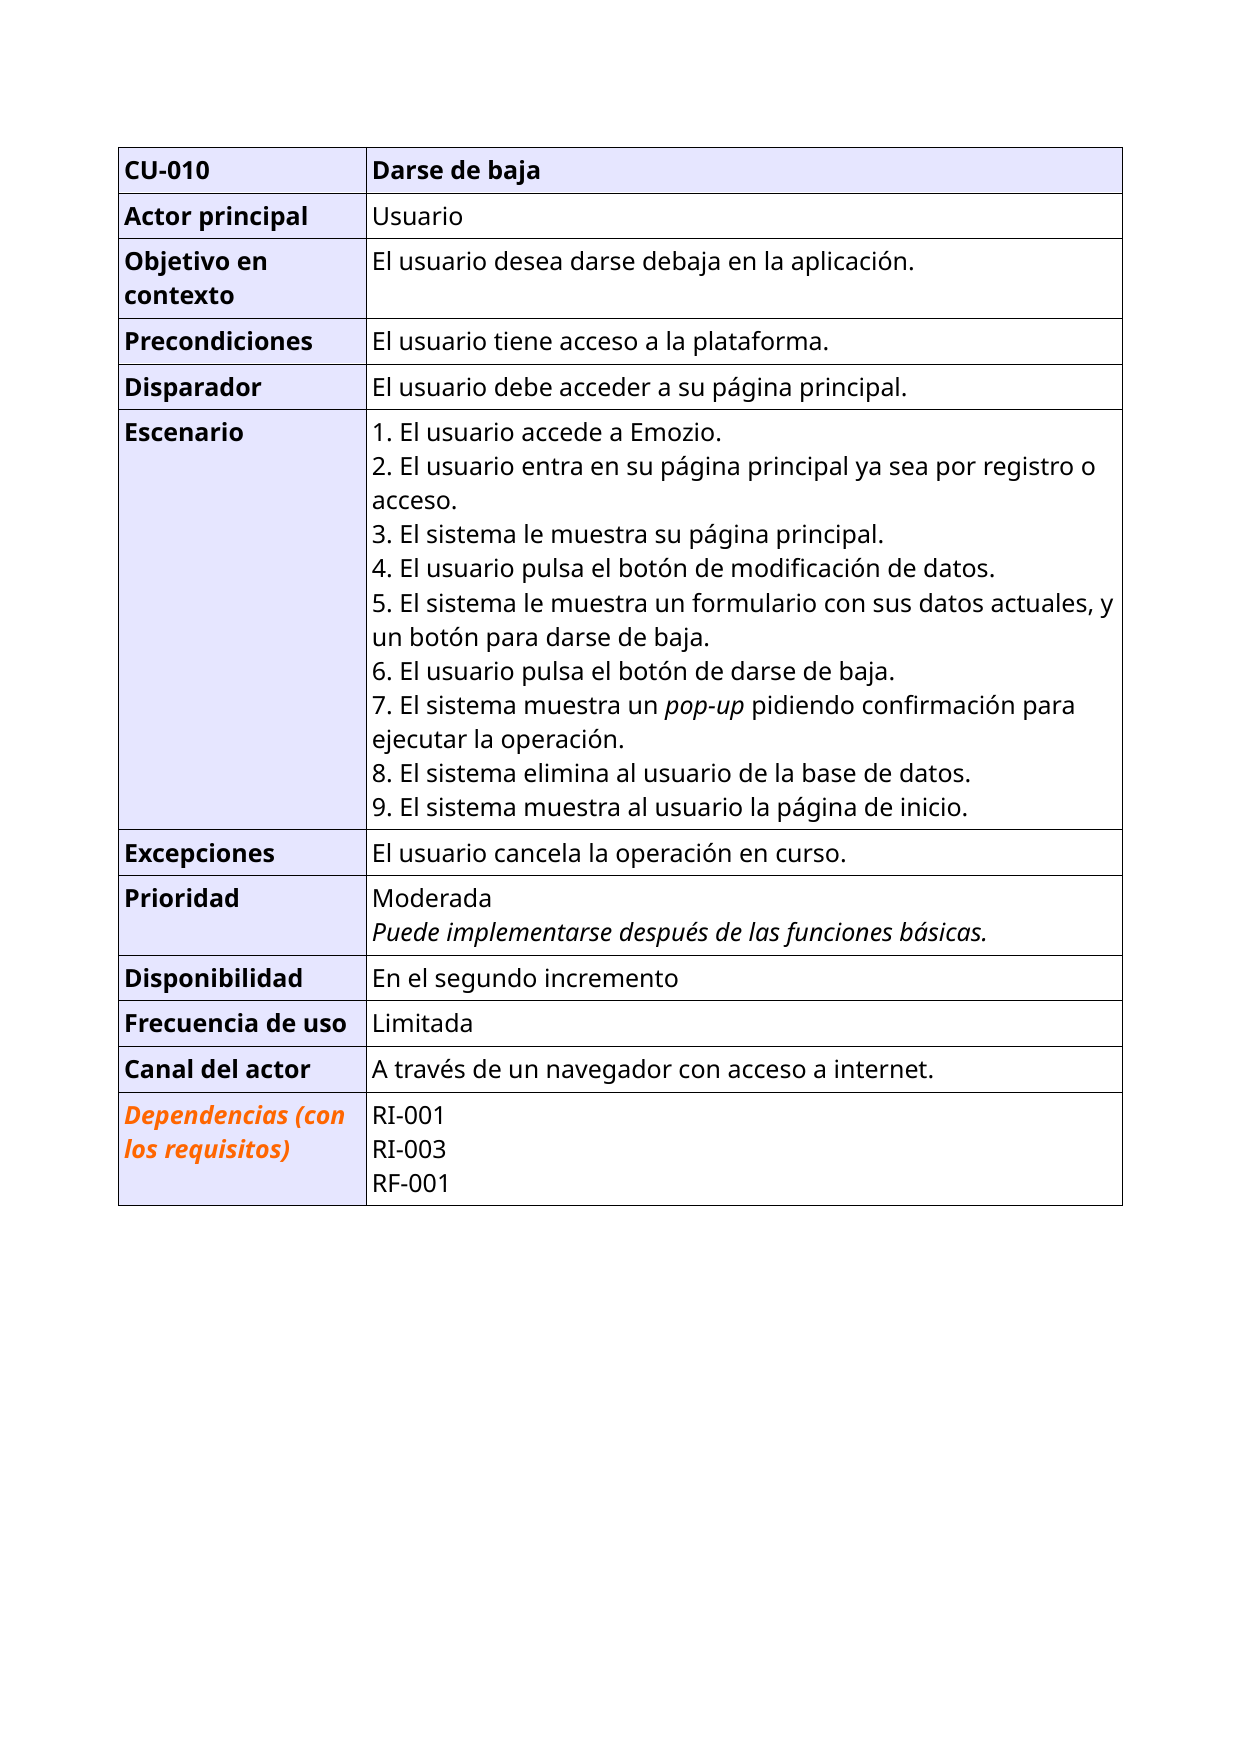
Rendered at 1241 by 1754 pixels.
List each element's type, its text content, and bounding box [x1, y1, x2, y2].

table_cell En el segundo incremento [367, 956, 1122, 1000]
table_cell A través de un navegador con acceso a internet. [367, 1047, 1122, 1092]
table_cell Excepciones [119, 830, 366, 875]
table_cell Prioridad [119, 876, 366, 955]
table_cell El usuario tiene acceso a la plataforma. [367, 319, 1122, 363]
table_cell Actor principal [119, 194, 366, 238]
table_cell Disparador [119, 365, 366, 409]
table_cell 1. El usuario accede a Emozio. 2. El usuario entra en su página principal ya sea por registro o acceso. 3. El sistema le muestra su página principal. 4. El usuario pulsa el botón de modificación de datos. 5. El sistema le muestra un formulario con sus datos actuales, y un botón para darse de baja. 6. El usuario pulsa el botón de darse de baja. 7. El sistema muestra un pop-up pidiendo confirmación para ejecutar la operación. 8. El sistema elimina al usuario de la base de datos. 9. El sistema muestra al usuario la página de inicio. [367, 410, 1122, 829]
table_cell RI-001 RI-003 RF-001 [367, 1093, 1122, 1205]
table_cell Frecuencia de uso [119, 1001, 366, 1046]
table_header Darse de baja [367, 148, 1122, 192]
table_cell El usuario debe acceder a su página principal. [367, 365, 1122, 409]
table_cell Usuario [367, 194, 1122, 238]
table_cell Dependencias (con los requisitos) [119, 1093, 366, 1205]
table_header CU-010 [119, 148, 366, 192]
table_cell El usuario desea darse debaja en la aplicación. [367, 239, 1122, 318]
table_cell Canal del actor [119, 1047, 366, 1092]
table_cell Disponibilidad [119, 956, 366, 1000]
table_cell Escenario [119, 410, 366, 829]
table_cell Precondiciones [119, 319, 366, 363]
table_cell Objetivo en contexto [119, 239, 366, 318]
table_cell Moderada Puede implementarse después de las funciones básicas. [367, 876, 1122, 955]
table_cell Limitada [367, 1001, 1122, 1046]
table_cell El usuario cancela la operación en curso. [367, 830, 1122, 875]
